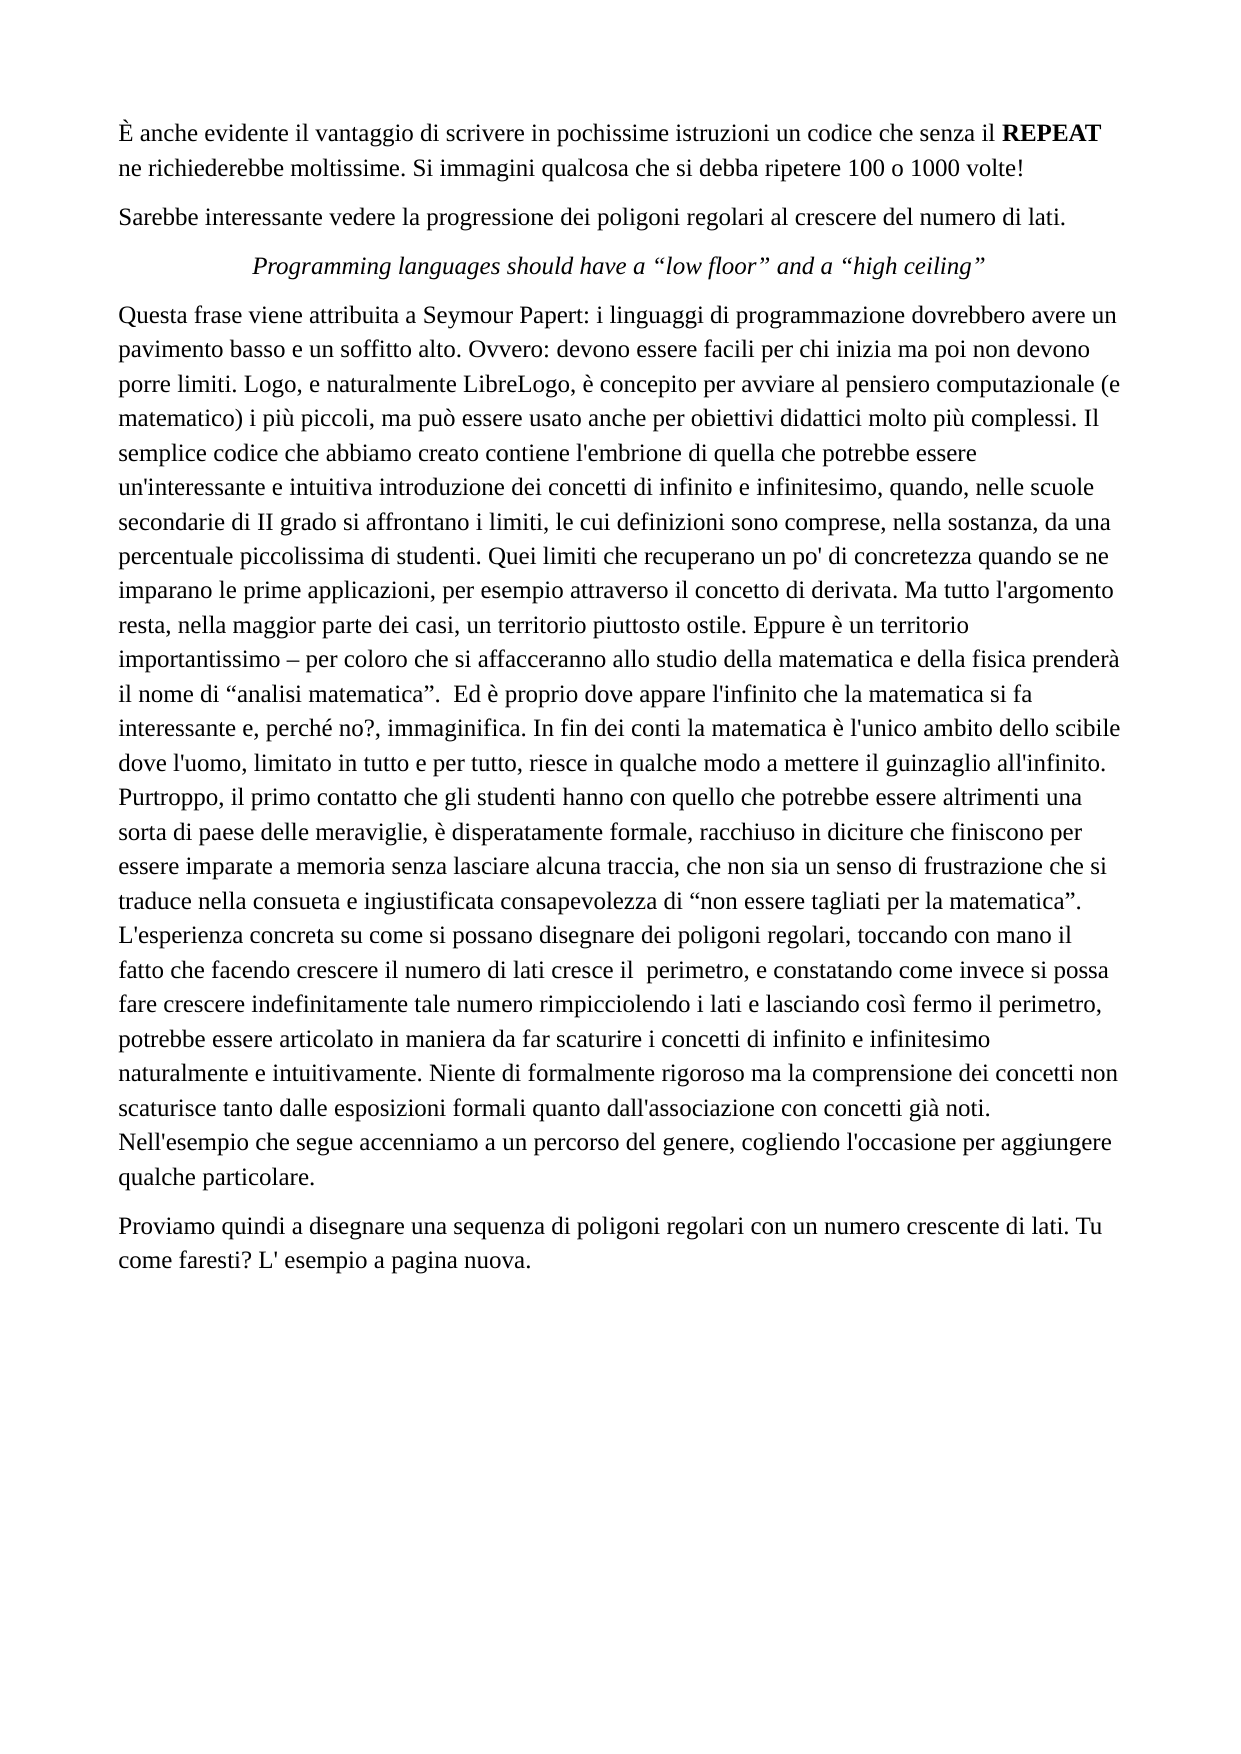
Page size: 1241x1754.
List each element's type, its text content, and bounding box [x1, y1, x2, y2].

text Programming languages should have a “low floor” and a “high ceiling” [118, 251, 1122, 279]
text Sarebbe interessante vedere la progressione dei poligoni regolari al crescere del numero di lati. [118, 202, 1122, 230]
text Proviamo quindi a disegnare una sequenza di poligoni regolari con un numero crescente di lati. Tu come faresti? L' esempio a pagina nuova. [118, 1211, 1122, 1274]
text È anche evidente il vantaggio di scrivere in pochissime istruzioni un codice che senza il REPEAT ne richiederebbe moltissime. Si immagini qualcosa che si debba ripetere 100 o 1000 volte! [118, 118, 1122, 181]
text Questa frase viene attribuita a Seymour Papert: i linguaggi di programmazione dovrebbero avere un pavimento basso e un soffitto alto. Ovvero: devono essere facili per chi inizia ma poi non devono porre limiti. Logo, e naturalmente LibreLogo, è concepito per avviare al pensiero computazionale (e matematico) i più piccoli, ma può essere usato anche per obiettivi didattici molto più complessi. Il semplice codice che abbiamo creato contiene l'embrione di quella che potrebbe essere un'interessante e intuitiva introduzione dei concetti di infinito e infinitesimo, quando, nelle scuole secondarie di II grado si affrontano i limiti, le cui definizioni sono comprese, nella sostanza, da una percentuale piccolissima di studenti. Quei limiti che recuperano un po' di concretezza quando se ne imparano le prime applicazioni, per esempio attraverso il concetto di derivata. Ma tutto l'argomento resta, nella maggior parte dei casi, un territorio piuttosto ostile. Eppure è un territorio importantissimo – per coloro che si affacceranno allo studio della matematica e della fisica prenderà il nome di “analisi matematica”. Ed è proprio dove appare l'infinito che la matematica si fa interessante e, perché no?, immaginifica. In fin dei conti la matematica è l'unico ambito dello scibile dove l'uomo, limitato in tutto e per tutto, riesce in qualche modo a mettere il guinzaglio all'infinito. Purtroppo, il primo contatto che gli studenti hanno con quello che potrebbe essere altrimenti una sorta di paese delle meraviglie, è disperatamente formale, racchiuso in diciture che finiscono per essere imparate a memoria senza lasciare alcuna traccia, che non sia un senso di frustrazione che si traduce nella consueta e ingiustificata consapevolezza di “non essere tagliati per la matematica”. L'esperienza concreta su come si possano disegnare dei poligoni regolari, toccando con mano il fatto che facendo crescere il numero di lati cresce il perimetro, e constatando come invece si possa fare crescere indefinitamente tale numero rimpicciolendo i lati e lasciando così fermo il perimetro, potrebbe essere articolato in maniera da far scaturire i concetti di infinito e infinitesimo naturalmente e intuitivamente. Niente di formalmente rigoroso ma la comprensione dei concetti non scaturisce tanto dalle esposizioni formali quanto dall'associazione con concetti già noti. Nell'esempio che segue accenniamo a un percorso del genere, cogliendo l'occasione per aggiungere qualche particolare. [118, 300, 1122, 1191]
